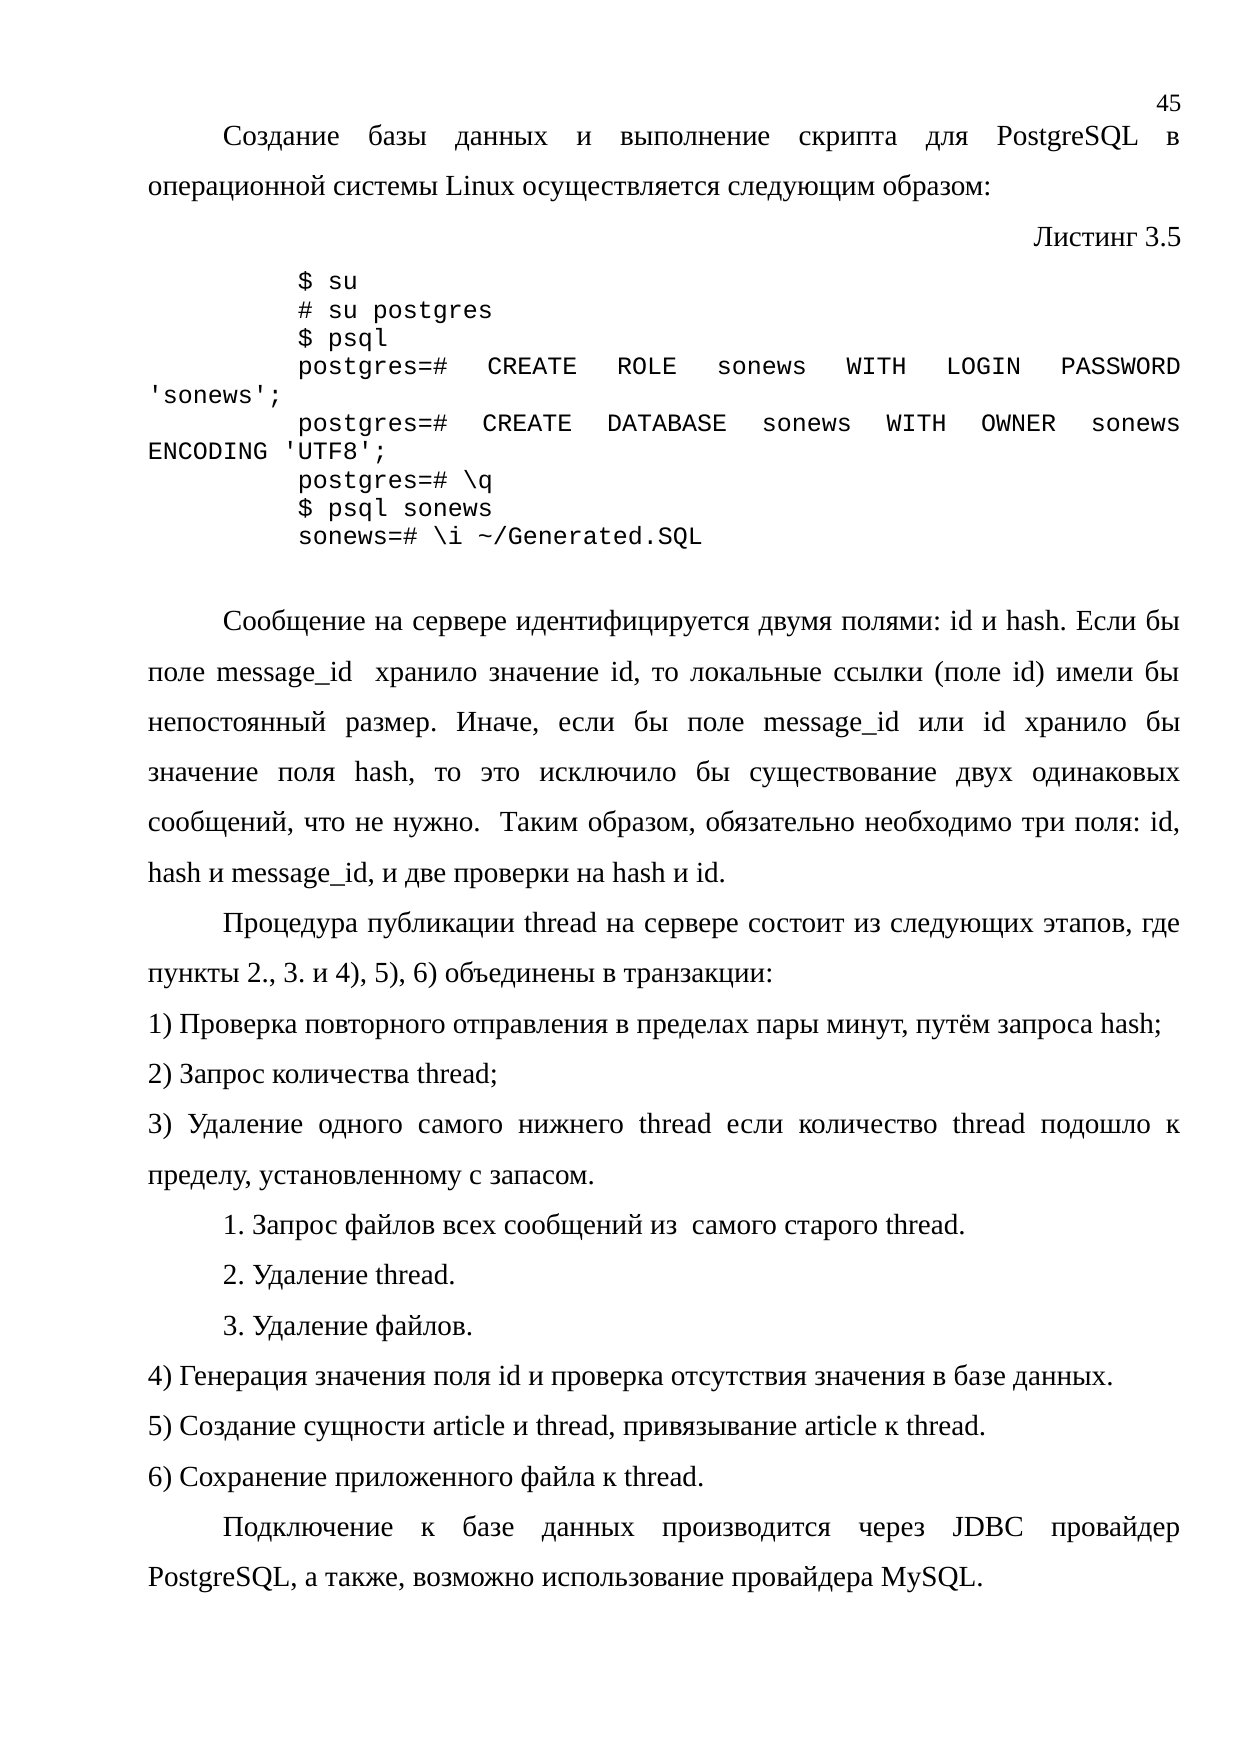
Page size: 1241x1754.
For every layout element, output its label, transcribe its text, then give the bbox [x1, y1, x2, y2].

text 3) Удаление одного самого нижнего thread если количество thread подошло к пределу, установленному с запасом. [148, 1106, 1181, 1190]
text Сообщение на сервере идентифицируется двумя полями: id и hash. Если бы поле message_id хранило значение id, то локальные ссылки (поле id) имели бы непостоянный размер. Иначе, если бы поле message_id или id хранило бы значение поля hash, то это исключило бы существование двух одинаковых сообщений, что не нужно. Таким образом, обязательно необходимо три поля: id, hash и message_id, и две проверки на hash и id. [148, 603, 1181, 888]
text 4) Генерация значения поля id и проверка отсутствия значения в базе данных. [148, 1358, 1181, 1392]
text 3. Удаление файлов. [148, 1308, 1181, 1341]
text 5) Создание сущности article и thread, привязывание article к thread. [148, 1408, 1181, 1442]
text $ psql [148, 326, 1181, 354]
text 1. Запрос файлов всех сообщений из самого старого thread. [148, 1207, 1181, 1241]
text Создание базы данных и выполнение скрипта для PostgreSQL в операционной системы Linux осуществляется следующим образом: [148, 118, 1181, 202]
text sonews=# \i ~/Generated.SQL [148, 524, 1181, 552]
text $ su [148, 269, 1181, 297]
text Процедура публикации thread на сервере состоит из следующих этапов, где пункты 2., 3. и 4), 5), 6) объединены в транзакции: [148, 905, 1181, 989]
text 2. Удаление thread. [148, 1257, 1181, 1291]
text Листинг 3.5 [148, 219, 1181, 252]
text 1) Проверка повторного отправления в пределах пары минут, путём запроса hash; [148, 1006, 1181, 1039]
text $ psql sonews [148, 496, 1181, 524]
text postgres=# \q [148, 467, 1181, 496]
text 2) Запрос количества thread; [148, 1056, 1181, 1090]
text Подключение к базе данных производится через JDBC провайдер PostgreSQL, а также, возможно использование провайдера MySQL. [148, 1509, 1181, 1593]
text postgres=# CREATE ROLE sonews WITH LOGIN PASSWORD 'sonews'; [148, 354, 1181, 411]
text postgres=# CREATE DATABASE sonews WITH OWNER sonews ENCODING 'UTF8'; [148, 411, 1181, 467]
text # su postgres [148, 297, 1181, 326]
text 6) Сохранение приложенного файла к thread. [148, 1459, 1181, 1492]
